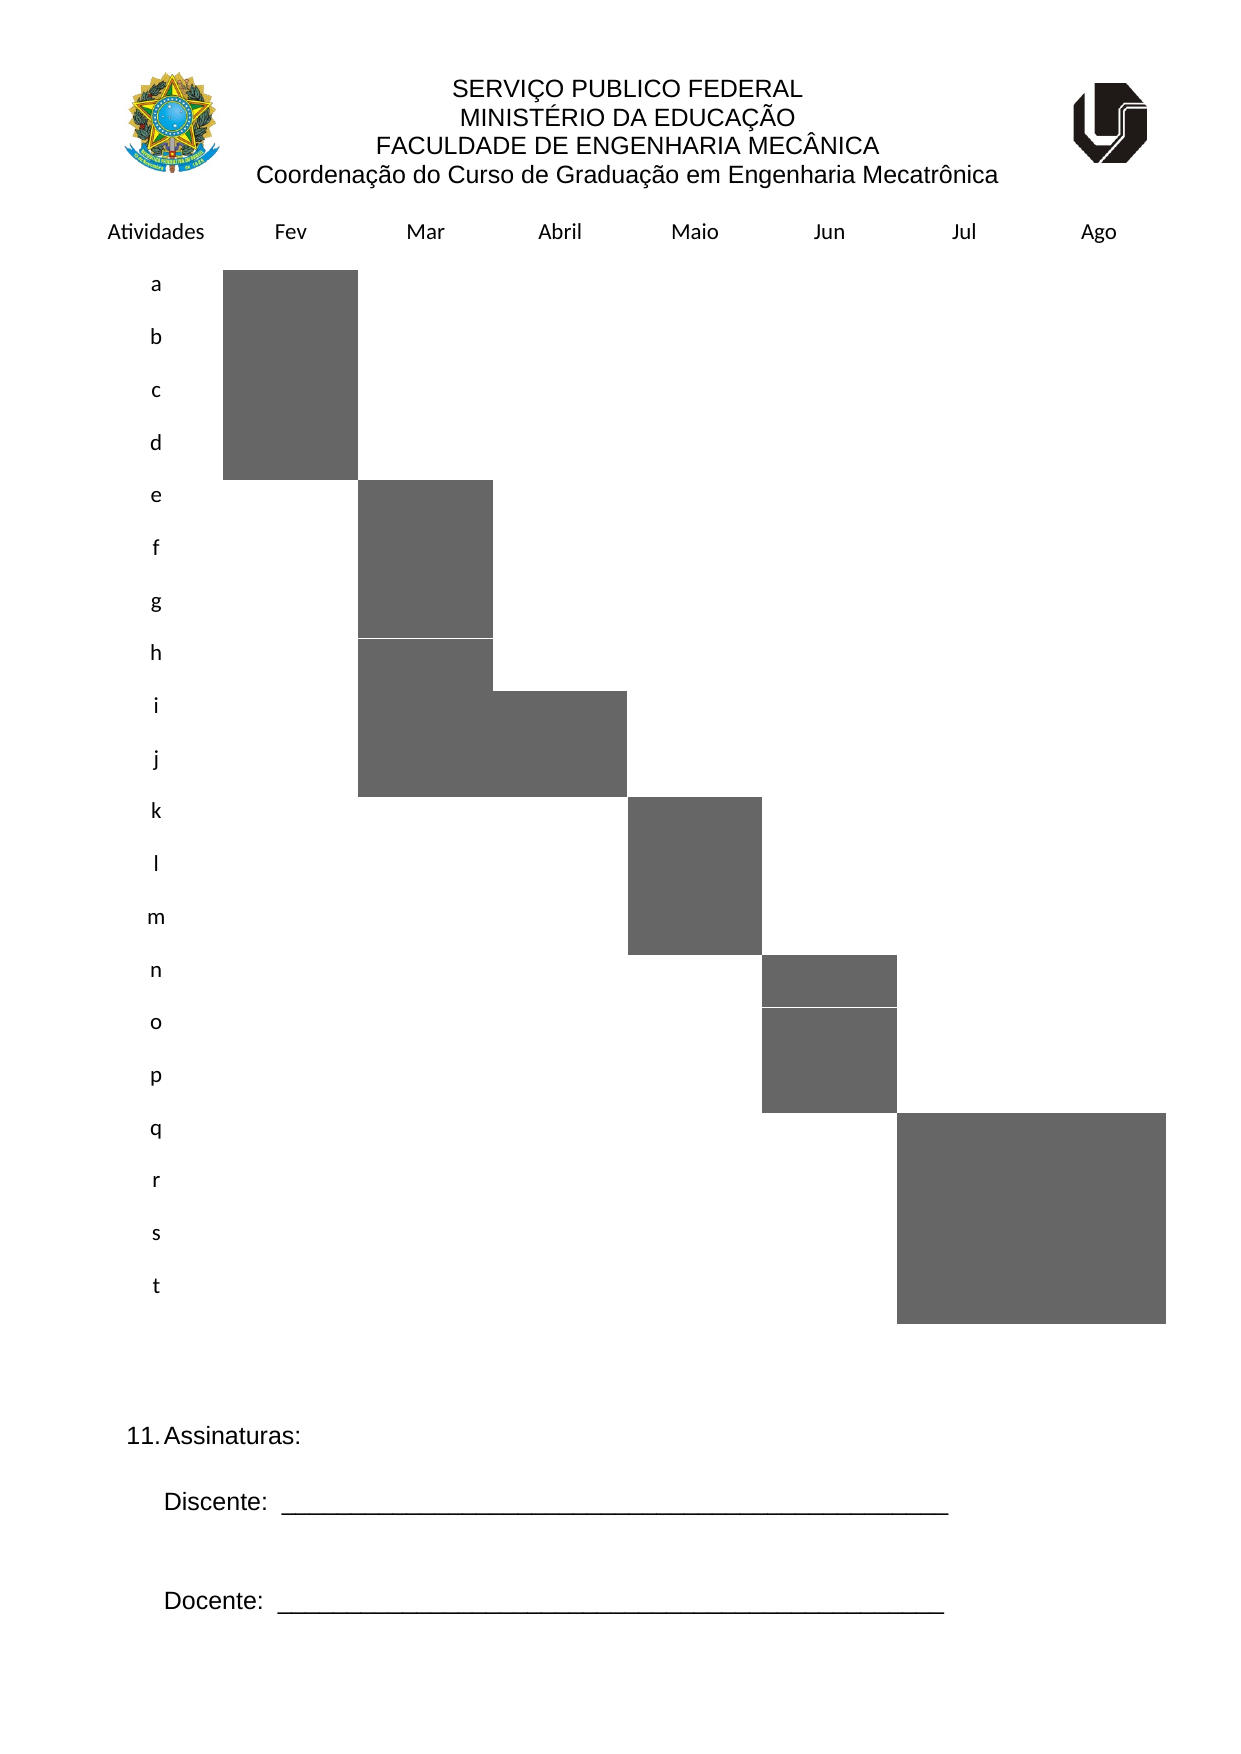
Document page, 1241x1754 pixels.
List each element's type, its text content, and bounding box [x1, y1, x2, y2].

list Docente: ________________________________________________ [164, 1586, 1167, 1615]
table_cell [223, 1271, 358, 1324]
table_cell [493, 1166, 627, 1218]
table_cell [223, 955, 358, 1007]
table_cell [762, 322, 897, 375]
table_cell [358, 955, 493, 1007]
table_cell [493, 691, 627, 744]
table_cell [1031, 480, 1166, 533]
table_cell [223, 691, 358, 744]
table_cell [493, 902, 627, 955]
table_cell [762, 480, 897, 533]
table_cell [628, 1008, 762, 1060]
table_cell [493, 322, 627, 375]
picture [124, 72, 220, 173]
table_cell [1031, 902, 1166, 955]
table_cell [358, 744, 493, 797]
table_cell [1031, 428, 1166, 480]
table_cell [628, 1271, 762, 1324]
table_cell [223, 639, 358, 691]
table_cell b [89, 322, 223, 375]
table_cell [493, 1008, 627, 1060]
table_cell [358, 1166, 493, 1218]
table_cell m [89, 902, 223, 955]
table_cell [762, 955, 897, 1007]
table_cell [223, 1008, 358, 1060]
table_cell k [89, 797, 223, 849]
table_cell i [89, 691, 223, 744]
table_cell [223, 533, 358, 586]
table_cell [358, 270, 493, 322]
table_cell [223, 1113, 358, 1166]
table_cell [1031, 375, 1166, 428]
table_cell t [89, 1271, 223, 1324]
table_cell [358, 322, 493, 375]
table_cell [762, 639, 897, 691]
table_cell [897, 533, 1031, 586]
table_cell [628, 902, 762, 955]
table_cell [762, 1218, 897, 1271]
table_cell [897, 955, 1031, 1007]
table_cell [493, 428, 627, 480]
table_cell [493, 1060, 627, 1113]
table_cell [493, 480, 627, 533]
table_cell d [89, 428, 223, 480]
table_cell [1031, 586, 1166, 638]
table_cell [897, 322, 1031, 375]
table_cell [628, 797, 762, 849]
table_cell [762, 691, 897, 744]
table_cell [628, 744, 762, 797]
table_cell [493, 849, 627, 902]
table_cell [493, 797, 627, 849]
table_cell [897, 480, 1031, 533]
table_cell [628, 375, 762, 428]
table_cell [762, 1166, 897, 1218]
table_cell [493, 1271, 627, 1324]
table_cell [358, 1218, 493, 1271]
table_cell [897, 375, 1031, 428]
table_cell [493, 639, 627, 691]
table_cell [1031, 1060, 1166, 1113]
table_cell a [89, 270, 223, 322]
table_cell g [89, 586, 223, 638]
table_cell [493, 270, 627, 322]
table_cell l [89, 849, 223, 902]
table_cell [762, 797, 897, 849]
table_cell [762, 744, 897, 797]
table_cell [1031, 849, 1166, 902]
table_cell j [89, 744, 223, 797]
table_cell [223, 797, 358, 849]
table_cell [223, 1166, 358, 1218]
table_cell [762, 375, 897, 428]
table_cell [897, 1271, 1031, 1324]
table_cell [628, 955, 762, 1007]
table_cell [628, 1218, 762, 1271]
table_header Jul [897, 217, 1031, 269]
table_cell [628, 428, 762, 480]
table_cell [897, 1113, 1031, 1166]
table_cell [762, 270, 897, 322]
table_cell h [89, 639, 223, 691]
table_cell [628, 1060, 762, 1113]
table_cell [1031, 1166, 1166, 1218]
table_cell [628, 691, 762, 744]
table_cell [628, 586, 762, 638]
list Discente: ________________________________________________ [164, 1487, 1167, 1516]
table_cell [223, 849, 358, 902]
table_cell o [89, 1008, 223, 1060]
table_cell [762, 902, 897, 955]
table_header Ago [1031, 217, 1166, 269]
table_cell [358, 586, 493, 638]
table_cell [897, 270, 1031, 322]
table_cell [628, 270, 762, 322]
table_cell [493, 533, 627, 586]
table_cell [628, 533, 762, 586]
table_cell [1031, 1113, 1166, 1166]
table_cell [897, 639, 1031, 691]
table_cell [493, 375, 627, 428]
table_cell e [89, 480, 223, 533]
table_cell [1031, 1271, 1166, 1324]
table_cell [762, 1060, 897, 1113]
table_cell f [89, 533, 223, 586]
table_header Abril [493, 217, 627, 269]
table_cell [1031, 691, 1166, 744]
table_cell [1031, 797, 1166, 849]
table_cell [897, 1060, 1031, 1113]
table_cell [897, 1008, 1031, 1060]
table_cell [358, 533, 493, 586]
table_cell [493, 1113, 627, 1166]
picture [1073, 83, 1147, 163]
table_cell [897, 428, 1031, 480]
table_cell [223, 480, 358, 533]
table_cell [628, 1113, 762, 1166]
table_cell [1031, 1008, 1166, 1060]
table_cell [358, 797, 493, 849]
list Assinaturas: [126, 1421, 1167, 1450]
table_cell [897, 902, 1031, 955]
table_cell [897, 744, 1031, 797]
table_cell [897, 797, 1031, 849]
table_cell [1031, 533, 1166, 586]
table_cell [897, 849, 1031, 902]
table_cell [493, 586, 627, 638]
table_cell [628, 849, 762, 902]
table_cell [897, 1218, 1031, 1271]
table_cell [762, 1008, 897, 1060]
table_cell [493, 955, 627, 1007]
table_cell [223, 270, 358, 322]
table_header Jun [762, 217, 897, 269]
table_cell [223, 322, 358, 375]
table_cell [223, 902, 358, 955]
table_cell [358, 375, 493, 428]
table_cell [762, 428, 897, 480]
table_cell [1031, 639, 1166, 691]
table_cell [762, 1271, 897, 1324]
table_cell [897, 691, 1031, 744]
table_cell [897, 1166, 1031, 1218]
table_cell [628, 1166, 762, 1218]
table_cell [493, 744, 627, 797]
table_cell [358, 849, 493, 902]
table_cell [358, 691, 493, 744]
table_cell n [89, 955, 223, 1007]
table_cell [358, 1008, 493, 1060]
table_cell [897, 586, 1031, 638]
table_header Atividades [89, 217, 223, 269]
table_cell [223, 744, 358, 797]
table_header Fev [223, 217, 358, 269]
table_header Maio [628, 217, 762, 269]
table_cell [358, 428, 493, 480]
table_cell [762, 1113, 897, 1166]
table_cell [628, 639, 762, 691]
table_cell [358, 1113, 493, 1166]
table_cell [358, 1060, 493, 1113]
table_cell [358, 480, 493, 533]
table_cell [223, 375, 358, 428]
table_cell c [89, 375, 223, 428]
table_cell [223, 1060, 358, 1113]
table_cell [1031, 270, 1166, 322]
table_cell [493, 1218, 627, 1271]
table_cell [358, 1271, 493, 1324]
table_cell s [89, 1218, 223, 1271]
table_cell [628, 480, 762, 533]
table_cell [358, 902, 493, 955]
table_cell r [89, 1166, 223, 1218]
table_cell [358, 639, 493, 691]
table_cell [1031, 955, 1166, 1007]
table_cell [1031, 744, 1166, 797]
table_cell [1031, 1218, 1166, 1271]
table_cell [223, 428, 358, 480]
table_cell [223, 586, 358, 638]
table_cell [762, 533, 897, 586]
table_cell [762, 586, 897, 638]
table_cell [223, 1218, 358, 1271]
table_cell [628, 322, 762, 375]
table_cell p [89, 1060, 223, 1113]
table_header Mar [358, 217, 493, 269]
table_cell [762, 849, 897, 902]
table_cell [1031, 322, 1166, 375]
table_cell q [89, 1113, 223, 1166]
